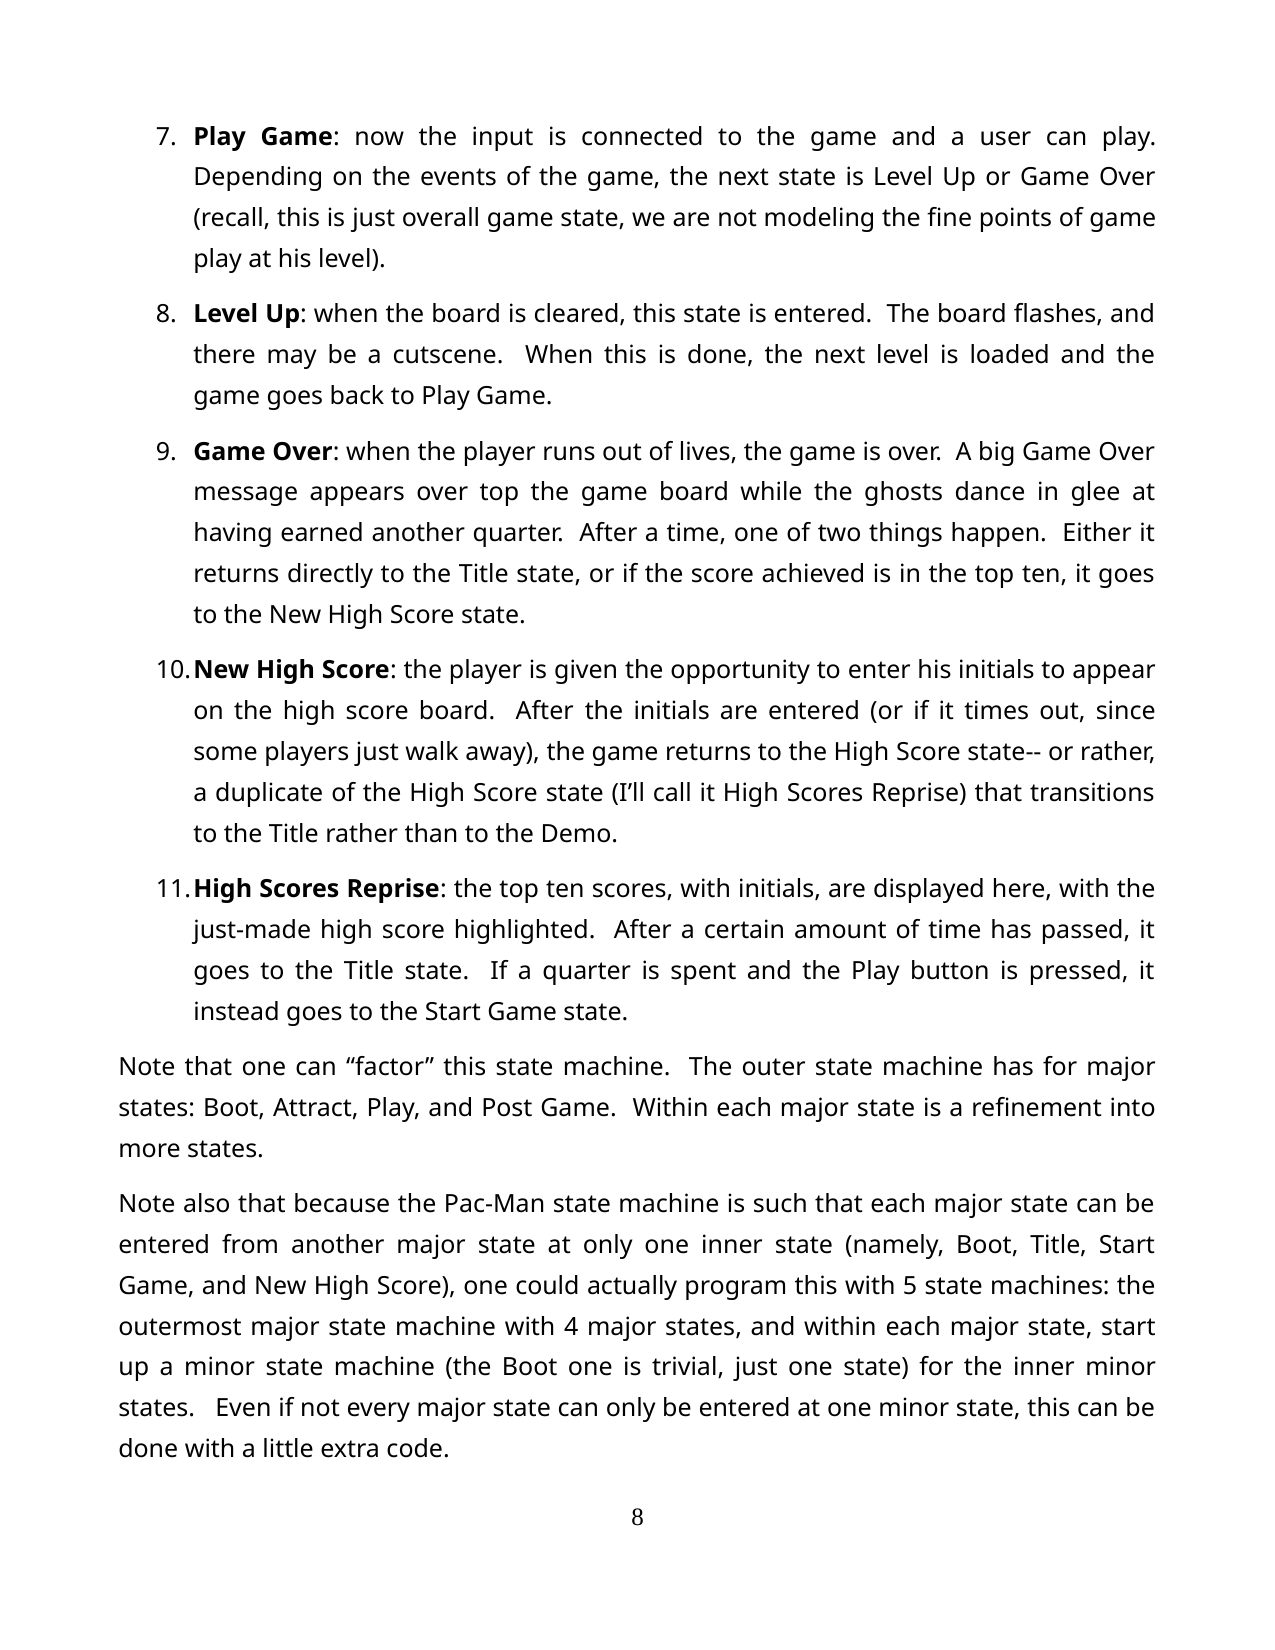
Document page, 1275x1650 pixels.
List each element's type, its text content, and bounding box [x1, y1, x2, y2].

text Note that one can “factor” this state machine. The outer state machine has for major states: Boot, Attract, Play, and Post Game. Within each major state is a refinement into more states. [118, 1048, 1157, 1164]
list New High Score: the player is given the opportunity to enter his initials to appear on the high score board. After the initials are entered (or if it times out, since some players just walk away), the game returns to the High Score state-- or rather, a duplicate of the High Score state (I’ll call it High Scores Reprise) that transitions to the Title rather than to the Demo. [156, 652, 1157, 849]
list Game Over: when the player runs out of lives, the game is over. A big Game Over message appears over top the game board while the ghosts dance in glee at having earned another quarter. After a time, one of two things happen. Either it returns directly to the Title state, or if the score achieved is in the top ten, it goes to the New High Score state. [156, 433, 1157, 631]
list Play Game: now the input is connected to the game and a user can play. Depending on the events of the game, the next state is Level Up or Game Over (recall, this is just overall game state, we are not modeling the fine points of game play at his level). [156, 118, 1157, 275]
text Note also that because the Pac-Man state machine is such that each major state can be entered from another major state at only one inner state (namely, Boot, Title, Start Game, and New High Score), one could actually program this with 5 state machines: the outermost major state machine with 4 major states, and within each major state, start up a minor state machine (the Boot one is trivial, just one state) for the inner minor states. Even if not every major state can only be entered at one minor state, this can be done with a little extra code. [118, 1186, 1157, 1465]
list Level Up: when the board is cleared, this state is entered. The board flashes, and there may be a cutscene. When this is done, the next level is loaded and the game goes back to Play Game. [156, 296, 1157, 412]
list High Scores Reprise: the top ten scores, with initials, are displayed here, with the just-made high score highlighted. After a certain amount of time has passed, it goes to the Title state. If a quarter is spent and the Play button is pressed, it instead goes to the Start Game state. [156, 871, 1157, 1027]
